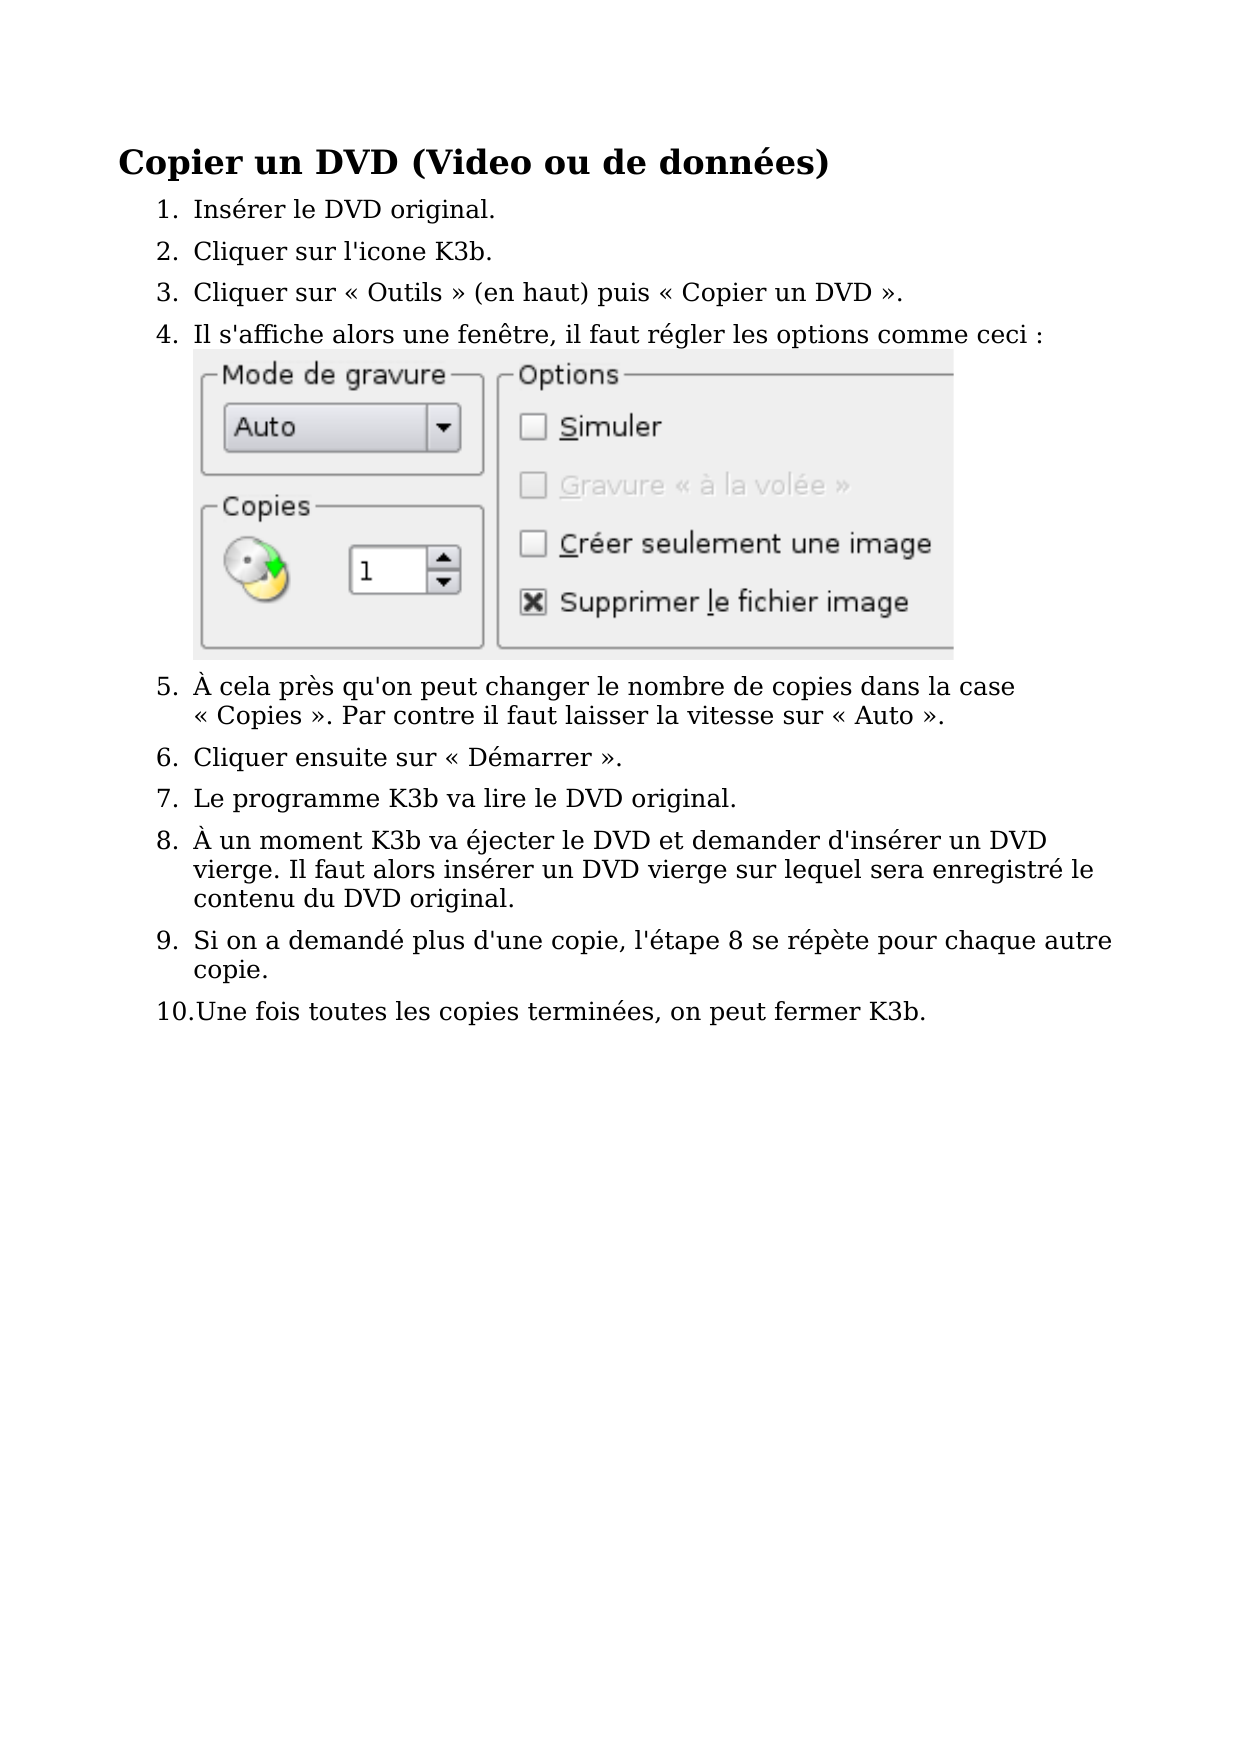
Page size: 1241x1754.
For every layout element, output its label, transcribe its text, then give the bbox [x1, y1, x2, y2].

list Cliquer sur l'icone K3b. [156, 237, 1122, 266]
list Une fois toutes les copies terminées, on peut fermer K3b. [156, 997, 1122, 1026]
subtitle Copier un DVD (Video ou de données) [118, 143, 1122, 182]
list À un moment K3b va éjecter le DVD et demander d'insérer un DVD vierge. Il faut alors insérer un DVD vierge sur lequel sera enregistré le contenu du DVD original. [156, 826, 1122, 914]
list Insérer le DVD original. [156, 195, 1122, 224]
list Il s'affiche alors une fenêtre, il faut régler les options comme ceci : [156, 320, 1122, 659]
list Cliquer ensuite sur « Démarrer ». [156, 743, 1122, 772]
picture [193, 349, 954, 660]
list Si on a demandé plus d'une copie, l'étape 8 se répète pour chaque autre copie. [156, 926, 1122, 984]
list Le programme K3b va lire le DVD original. [156, 784, 1122, 814]
list À cela près qu'on peut changer le nombre de copies dans la case « Copies ». Par contre il faut laisser la vitesse sur « Auto ». [156, 672, 1122, 730]
list Cliquer sur « Outils » (en haut) puis « Copier un DVD ». [156, 278, 1122, 307]
